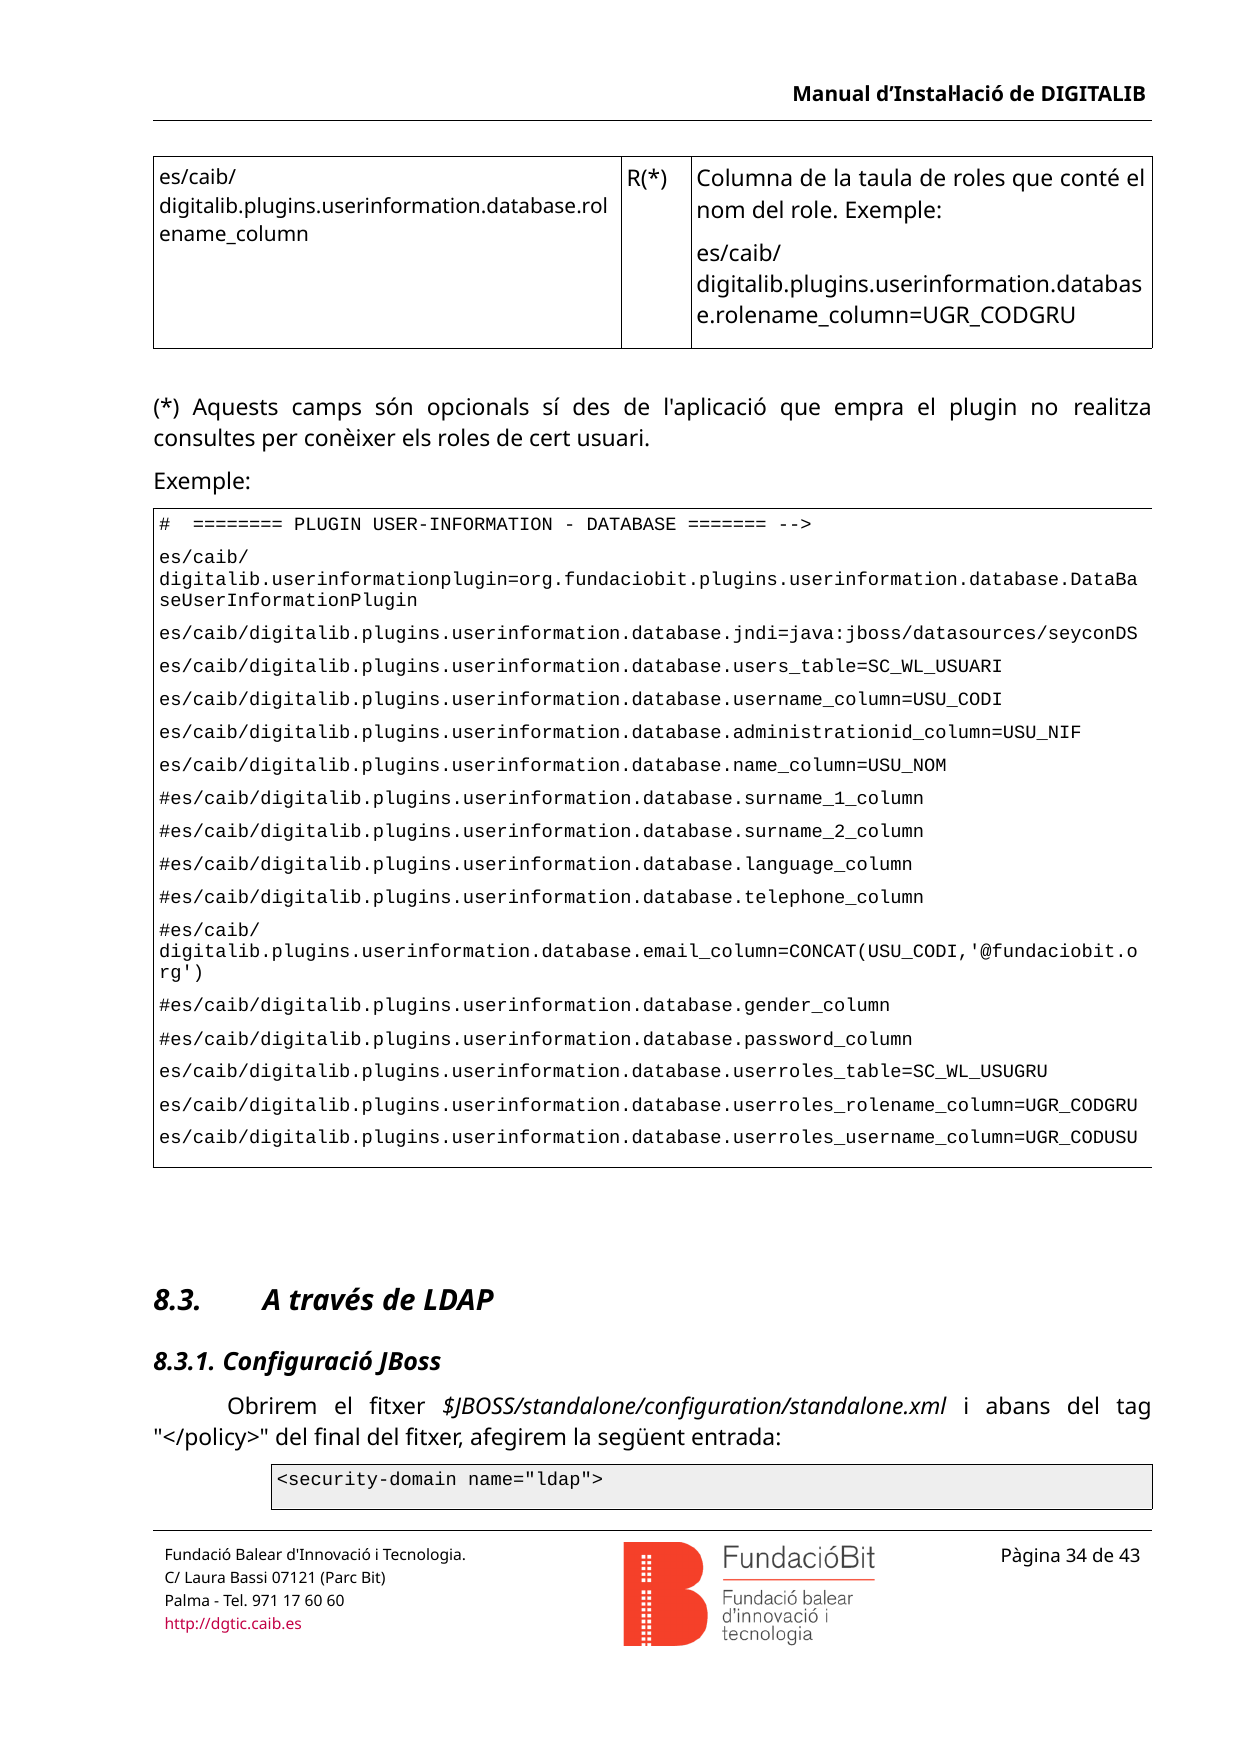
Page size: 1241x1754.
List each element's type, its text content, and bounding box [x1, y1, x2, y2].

subtitle Configuració JBoss [153, 1344, 1152, 1378]
table_cell es/caib/digitalib.plugins.userinformation.database.rolename_column [154, 157, 621, 348]
table_cell Columna de la taula de roles que conté el nom del role. Exemple: es/caib/digitalib.plugins.userinformation.database.rolename_column=UGR_CODGRU [692, 157, 1152, 348]
table_header # ======== PLUGIN USER-INFORMATION - DATABASE ======= --> es/caib/digitalib.userinformationplugin=org.fundaciobit.plugins.userinformation.database.DataBaseUserInformationPlugin es/caib/digitalib.plugins.userinformation.database.jndi=java:jboss/datasources/seyconDS es/caib/digitalib.plugins.userinformation.database.users_table=SC_WL_USUARI es/caib/digitalib.plugins.userinformation.database.username_column=USU_CODI es/caib/digitalib.plugins.userinformation.database.administrationid_column=USU_NIF es/caib/digitalib.plugins.userinformation.database.name_column=USU_NOM #es/caib/digitalib.plugins.userinformation.database.surname_1_column #es/caib/digitalib.plugins.userinformation.database.surname_2_column #es/caib/digitalib.plugins.userinformation.database.language_column #es/caib/digitalib.plugins.userinformation.database.telephone_column #es/caib/digitalib.plugins.userinformation.database.email_column=CONCAT(USU_CODI,'@fundaciobit.org') #es/caib/digitalib.plugins.userinformation.database.gender_column #es/caib/digitalib.plugins.userinformation.database.password_column es/caib/digitalib.plugins.userinformation.database.userroles_table=SC_WL_USUGRU es/caib/digitalib.plugins.userinformation.database.userroles_rolename_column=UGR_CODGRU es/caib/digitalib.plugins.userinformation.database.userroles_username_column=UGR_CODUSU [154, 509, 1152, 1167]
text Exemple: [153, 465, 1152, 496]
table_header <security-domain name="ldap"> [272, 1465, 1152, 1508]
subtitle A través de LDAP [153, 1279, 1152, 1319]
picture [623, 1542, 875, 1646]
text (*) Aquests camps són opcionals sí des de l'aplicació que empra el plugin no realitza consultes per conèixer els roles de cert usuari. [153, 391, 1152, 453]
table_cell R(*) [622, 157, 691, 348]
text Obrirem el fitxer $JBOSS/standalone/configuration/standalone.xml i abans del tag "</policy>" del final del fitxer, afegirem la següent entrada: [153, 1390, 1152, 1452]
